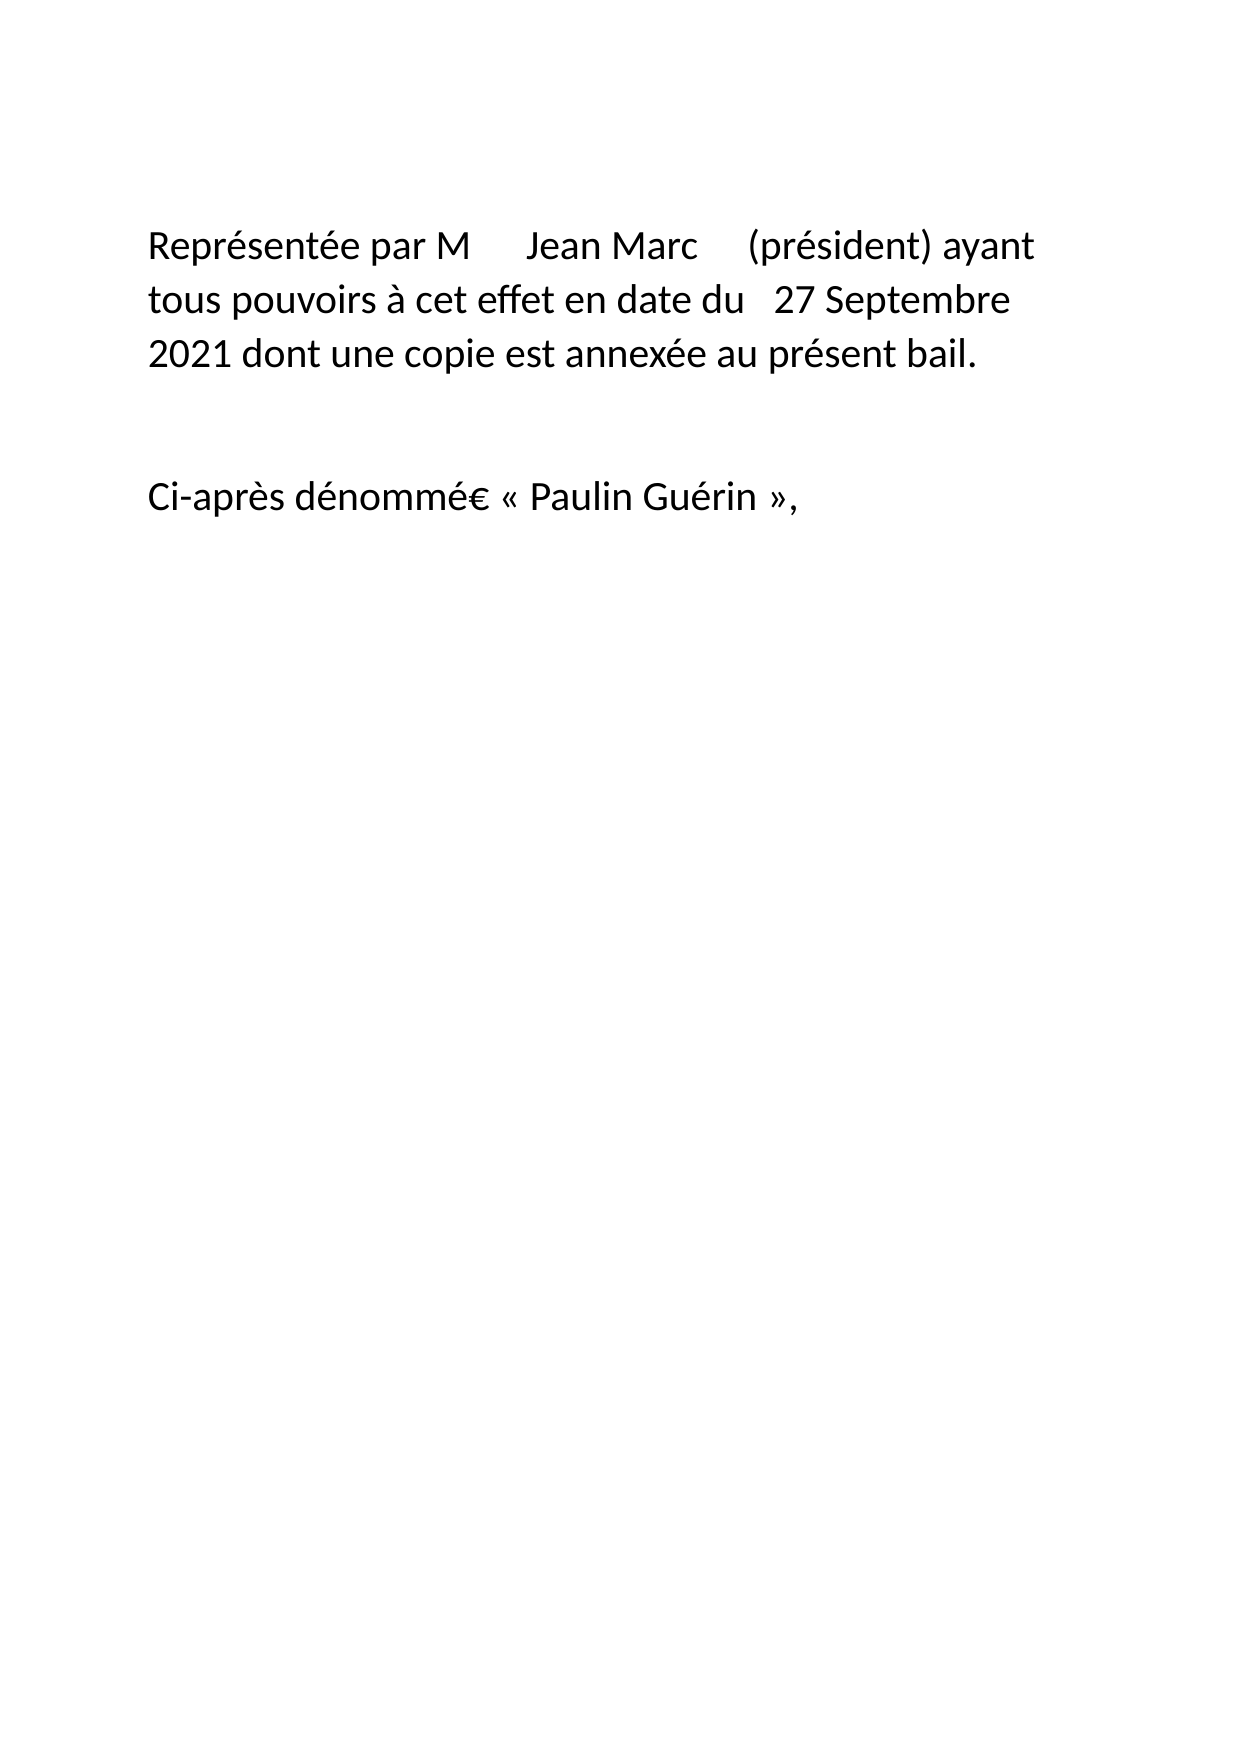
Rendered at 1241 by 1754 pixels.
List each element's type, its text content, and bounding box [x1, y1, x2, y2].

text Ci-après dénommé€ « Paulin Guérin », [148, 469, 1093, 520]
text Représentée par M Jean Marc (président) ayant tous pouvoirs à cet effet en date du 27 Septembre 2021 dont une copie est annexée au présent bail. [148, 219, 1093, 378]
